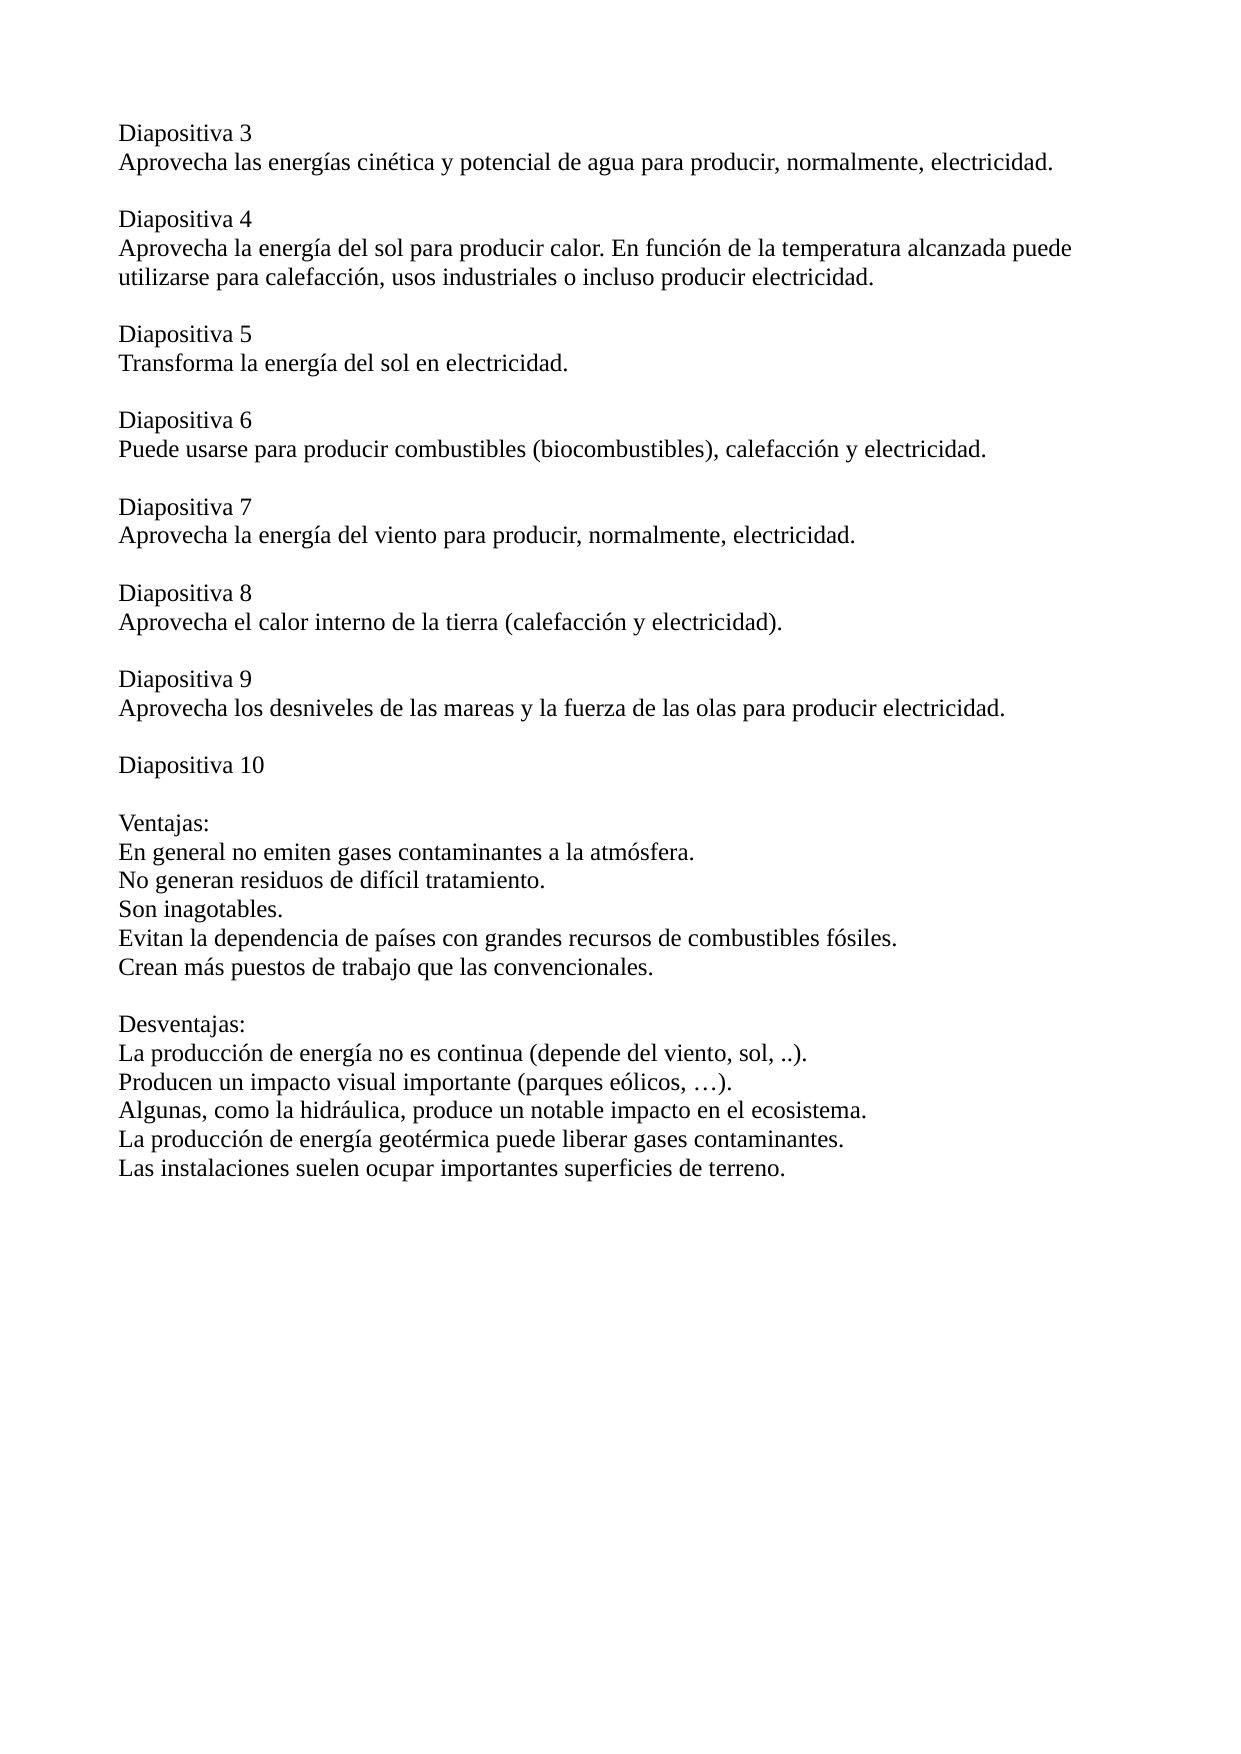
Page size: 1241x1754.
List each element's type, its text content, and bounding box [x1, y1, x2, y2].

text Diapositiva 5 [118, 319, 1122, 348]
text Las instalaciones suelen ocupar importantes superficies de terreno. [118, 1153, 1122, 1182]
text La producción de energía geotérmica puede liberar gases contaminantes. [118, 1124, 1122, 1153]
text Diapositiva 4 [118, 204, 1122, 233]
text Diapositiva 6 [118, 406, 1122, 434]
text Aprovecha los desniveles de las mareas y la fuerza de las olas para producir electricidad. [118, 693, 1122, 722]
text Evitan la dependencia de países con grandes recursos de combustibles fósiles. [118, 923, 1122, 952]
text Aprovecha las energías cinética y potencial de agua para producir, normalmente, electricidad. [118, 147, 1122, 176]
text Aprovecha la energía del sol para producir calor. En función de la temperatura alcanzada puede utilizarse para calefacción, usos industriales o incluso producir electricidad. [118, 233, 1122, 291]
text No generan residuos de difícil tratamiento. [118, 866, 1122, 894]
text Producen un impacto visual importante (parques eólicos, …). [118, 1067, 1122, 1096]
text Transforma la energía del sol en electricidad. [118, 348, 1122, 377]
text Diapositiva 10 [118, 751, 1122, 779]
text La producción de energía no es continua (depende del viento, sol, ..). [118, 1038, 1122, 1067]
text Algunas, como la hidráulica, produce un notable impacto en el ecosistema. [118, 1096, 1122, 1124]
text Puede usarse para producir combustibles (biocombustibles), calefacción y electricidad. [118, 434, 1122, 463]
text Diapositiva 7 [118, 492, 1122, 521]
text Diapositiva 9 [118, 664, 1122, 693]
text Diapositiva 3 [118, 118, 1122, 147]
text Son inagotables. [118, 894, 1122, 923]
text Diapositiva 8 [118, 578, 1122, 607]
text Crean más puestos de trabajo que las convencionales. [118, 952, 1122, 981]
text Desventajas: [118, 1009, 1122, 1038]
text En general no emiten gases contaminantes a la atmósfera. [118, 837, 1122, 866]
text Aprovecha la energía del viento para producir, normalmente, electricidad. [118, 521, 1122, 549]
text Ventajas: [118, 808, 1122, 837]
text Aprovecha el calor interno de la tierra (calefacción y electricidad). [118, 607, 1122, 636]
